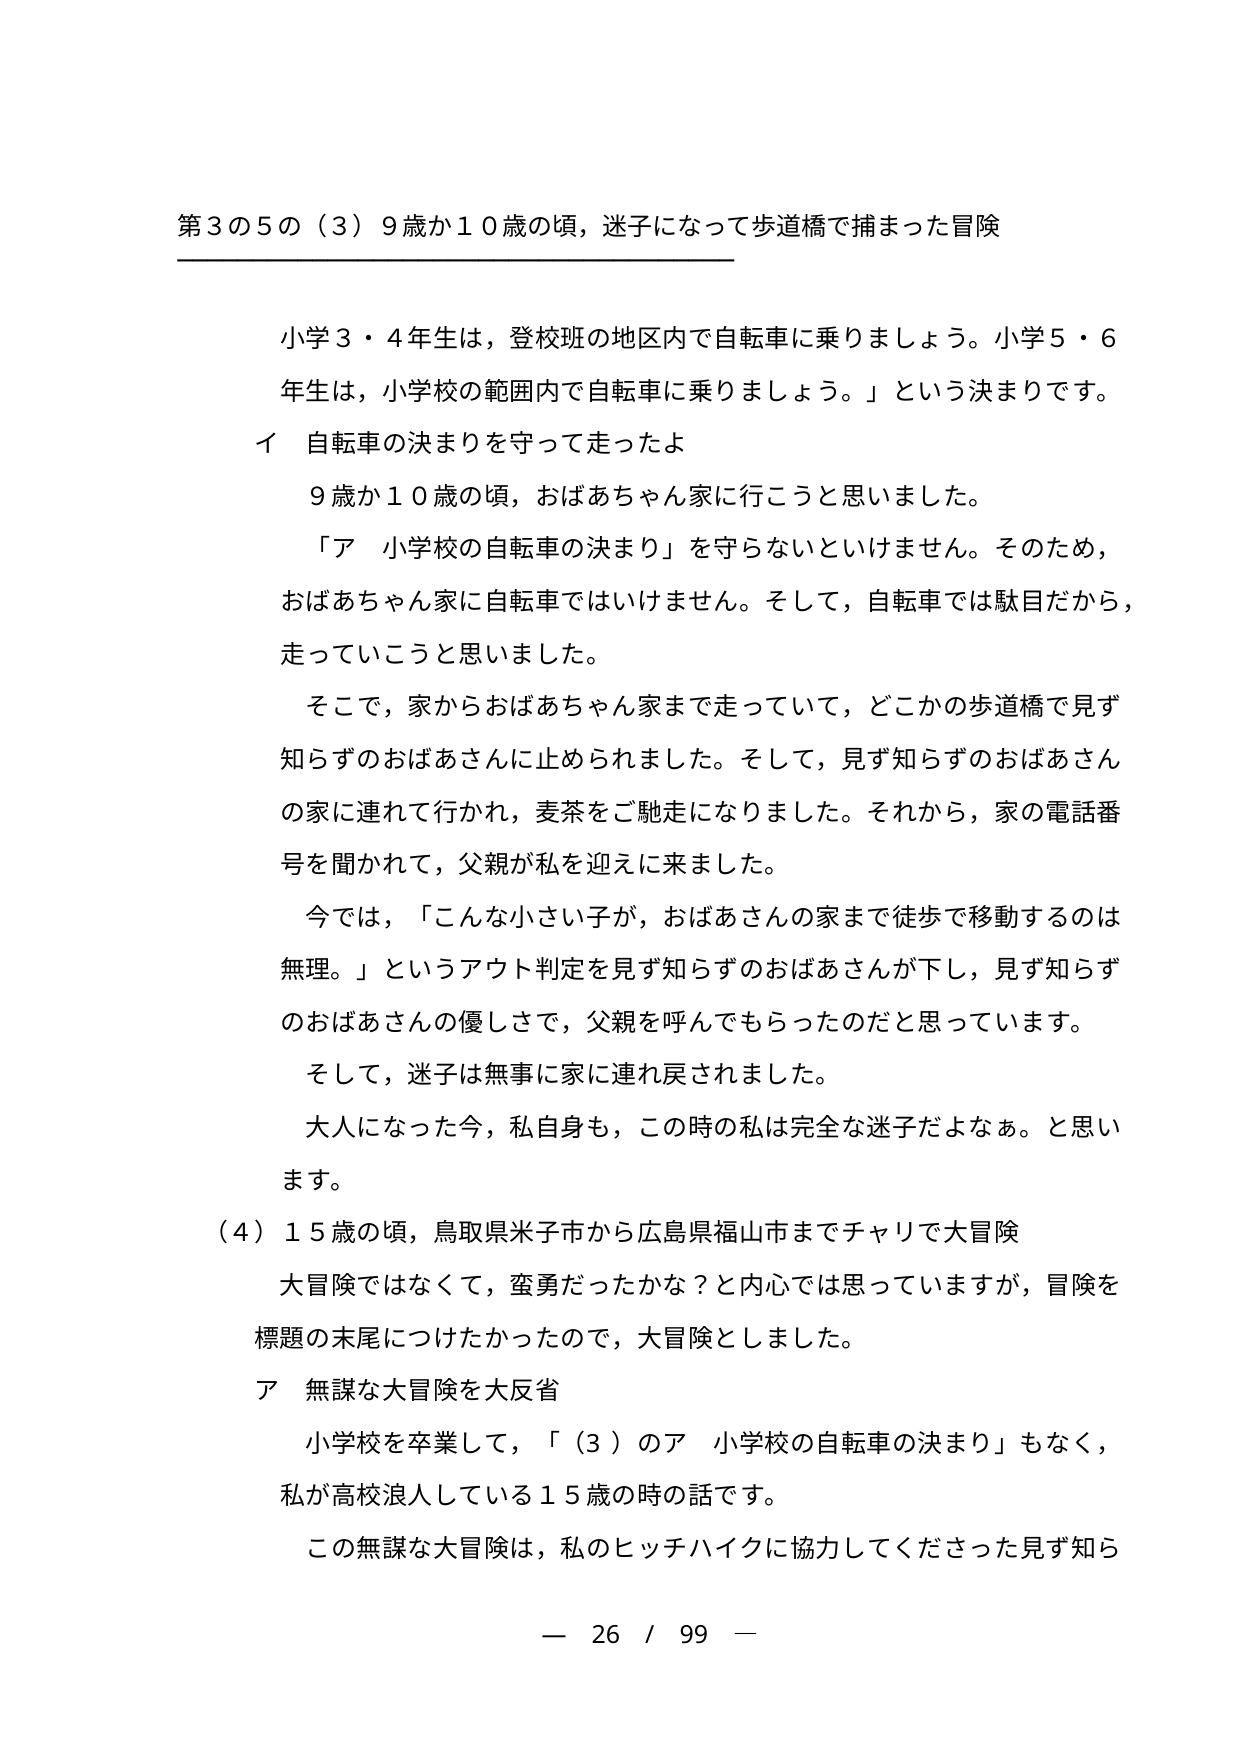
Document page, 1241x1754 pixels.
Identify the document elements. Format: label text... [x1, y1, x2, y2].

text 今では，「こんな小さい子が，おばあさんの家まで徒歩で移動するのは無理。」というアウト判定を見ず知らずのおばあさんが下し，見ず知らずのおばあさんの優しさで，父親を呼んでもらったのだと思っています。 [265, 889, 1122, 1047]
text 「ア 小学校の自転車の決まり」を守らないといけません。そのため，おばあちゃん家に自転車ではいけません。そして，自転車では駄目だから，走っていこうと思いました。 [265, 521, 1122, 679]
subtitle 無謀な大冒険を大反省 [243, 1362, 1122, 1415]
text 大冒険ではなくて，蛮勇だったかな？と内心では思っていますが，冒険を標題の末尾につけたかったので，大冒険としました。 [243, 1257, 1122, 1362]
text 小学校を卒業して，「（３）のア 小学校の自転車の決まり」もなく，私が高校浪人している１５歳の時の話です。 [265, 1415, 1122, 1520]
subtitle １５歳の頃，鳥取県米子市から広島県福山市までチャリで大冒険 [199, 1205, 1122, 1257]
subtitle 自転車の決まりを守って走ったよ [243, 416, 1122, 468]
text そして，迷子は無事に家に連れ戻されました。 [265, 1047, 1122, 1099]
text ９歳か１０歳の頃，おばあちゃん家に行こうと思いました。 [265, 468, 1122, 521]
text その決まりは，「小学１・２年生は，家の周りで自転車に乗りましょう。小学３・４年生は，登校班の地区内で自転車に乗りましょう。小学５・６年生は，小学校の範囲内で自転車に乗りましょう。」という決まりです。 [265, 310, 1122, 416]
text この無謀な大冒険は，私のヒッチハイクに協力してくださった見ず知ら [265, 1520, 1122, 1573]
text そこで，家からおばあちゃん家まで走っていて，どこかの歩道橋で見ず知らずのおばあさんに止められました。そして，見ず知らずのおばあさんの家に連れて行かれ，麦茶をご馳走になりました。それから，家の電話番号を聞かれて，父親が私を迎えに来ました。 [265, 679, 1122, 889]
text 大人になった今，私自身も，この時の私は完全な迷子だよなぁ。と思います。 [265, 1099, 1122, 1205]
